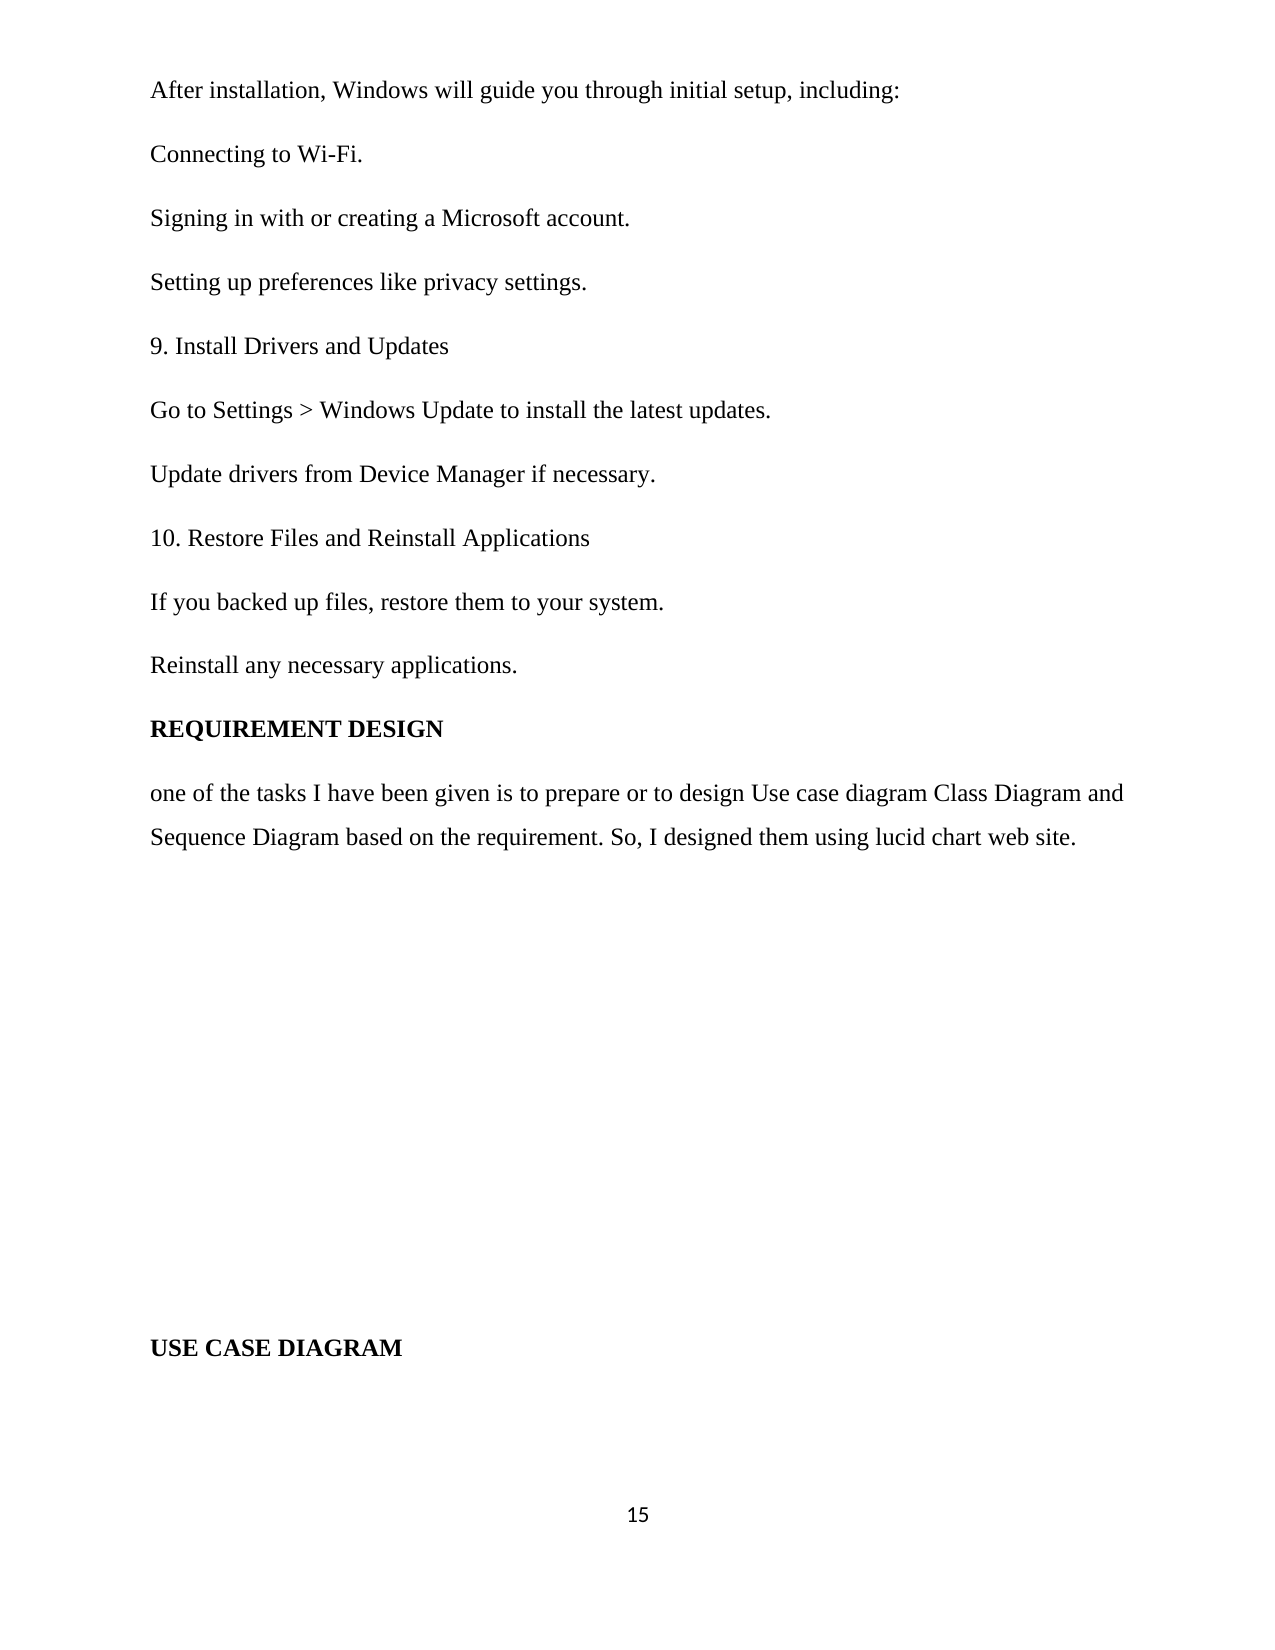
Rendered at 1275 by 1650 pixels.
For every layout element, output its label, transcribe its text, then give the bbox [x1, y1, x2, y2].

text Go to Settings > Windows Update to install the latest updates. [150, 395, 1125, 423]
text Reinstall any necessary applications. [150, 651, 1125, 679]
text Signing in with or creating a Microsoft account. [150, 203, 1125, 232]
text one of the tasks I have been given is to prepare or to design Use case diagram Class Diagram and Sequence Diagram based on the requirement. So, I designed them using lucid chart web site. [150, 778, 1125, 850]
text Update drivers from Device Manager if necessary. [150, 459, 1125, 487]
text REQUIREMENT DESIGN [150, 714, 1125, 743]
text After installation, Windows will guide you through initial setup, including: [150, 75, 1125, 104]
text Connecting to Wi-Fi. [150, 139, 1125, 168]
text If you backed up files, restore them to your system. [150, 587, 1125, 615]
text 10. Restore Files and Reinstall Applications [150, 523, 1125, 551]
text 9. Install Drivers and Updates [150, 331, 1125, 359]
text USE CASE DIAGRAM [150, 1333, 1125, 1362]
text Setting up preferences like privacy settings. [150, 267, 1125, 296]
